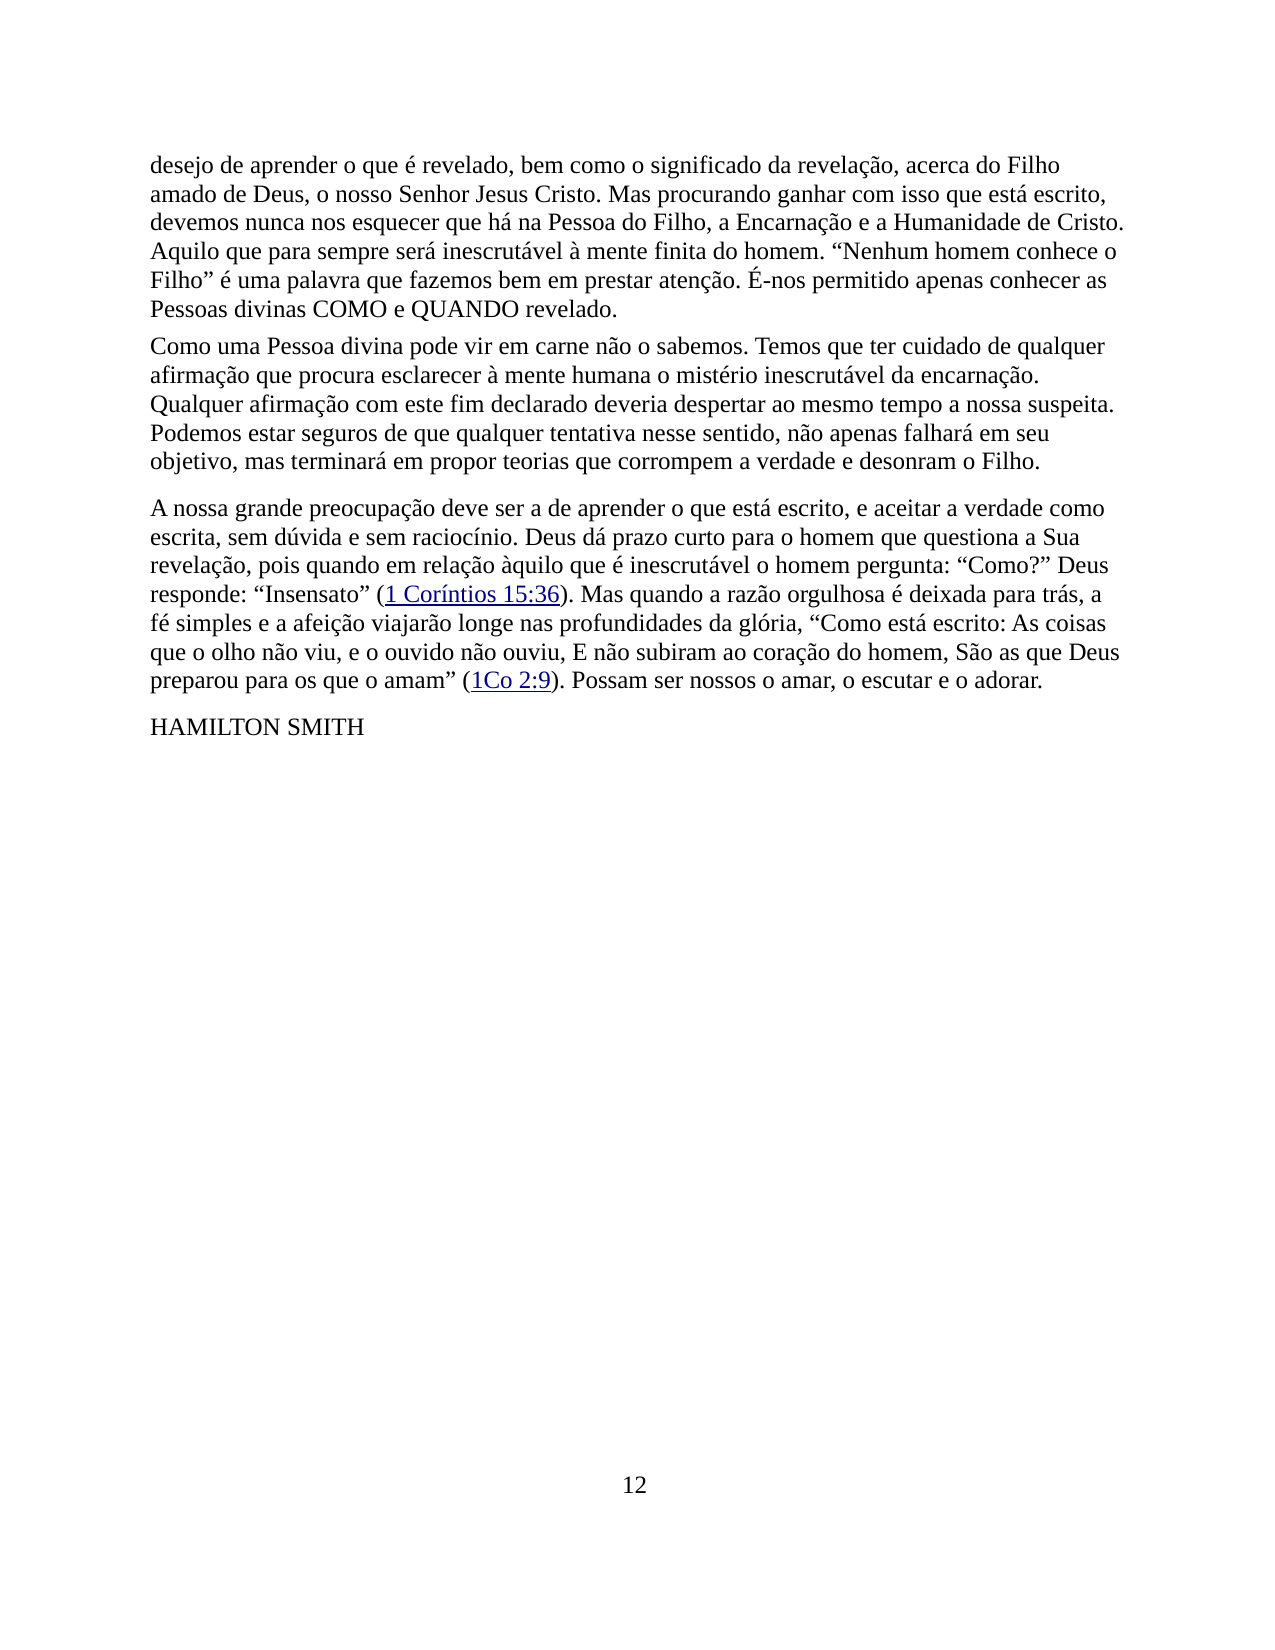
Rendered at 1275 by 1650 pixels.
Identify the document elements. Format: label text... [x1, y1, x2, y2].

text Como uma Pessoa divina pode vir em carne não o sabemos. Temos que ter cuidado de qualquer afirmação que procura esclarecer à mente humana o mistério inescrutável da encarnação. Qualquer afirmação com este fim declarado deveria despertar ao mesmo tempo a nossa suspeita. Podemos estar seguros de que qualquer tentativa nesse sentido, não apenas falhará em seu objetivo, mas terminará em propor teorias que corrompem a verdade e desonram o Filho. [150, 331, 1125, 475]
text desejo de aprender o que é revelado, bem como o significado da revelação, acerca do Filho amado de Deus, o nosso Senhor Jesus Cristo. Mas procurando ganhar com isso que está escrito, devemos nunca nos esquecer que há na Pessoa do Filho, a Encarnação e a Humanidade de Cristo. Aquilo que para sempre será inescrutável à mente finita do homem. “Nenhum homem conhece o Filho” é uma palavra que fazemos bem em prestar atenção. É-nos permitido apenas conhecer as Pessoas divinas COMO e QUANDO revelado. [150, 150, 1125, 322]
text A nossa grande preocupação deve ser a de aprender o que está escrito, e aceitar a verdade como escrita, sem dúvida e sem raciocínio. Deus dá prazo curto para o homem que questiona a Sua revelação, pois quando em relação àquilo que é inescrutável o homem pergunta: “Como?” Deus responde: “Insensato” (1 Coríntios 15:36). Mas quando a razão orgulhosa é deixada para trás, a fé simples e a afeição viajarão longe nas profundidades da glória, “Como está escrito: As coisas que o olho não viu, e o ouvido não ouviu, E não subiram ao coração do homem, São as que Deus preparou para os que o amam” (1Co 2:9). Possam ser nossos o amar, o escutar e o adorar. [150, 493, 1125, 694]
text HAMILTON SMITH [150, 712, 1125, 741]
